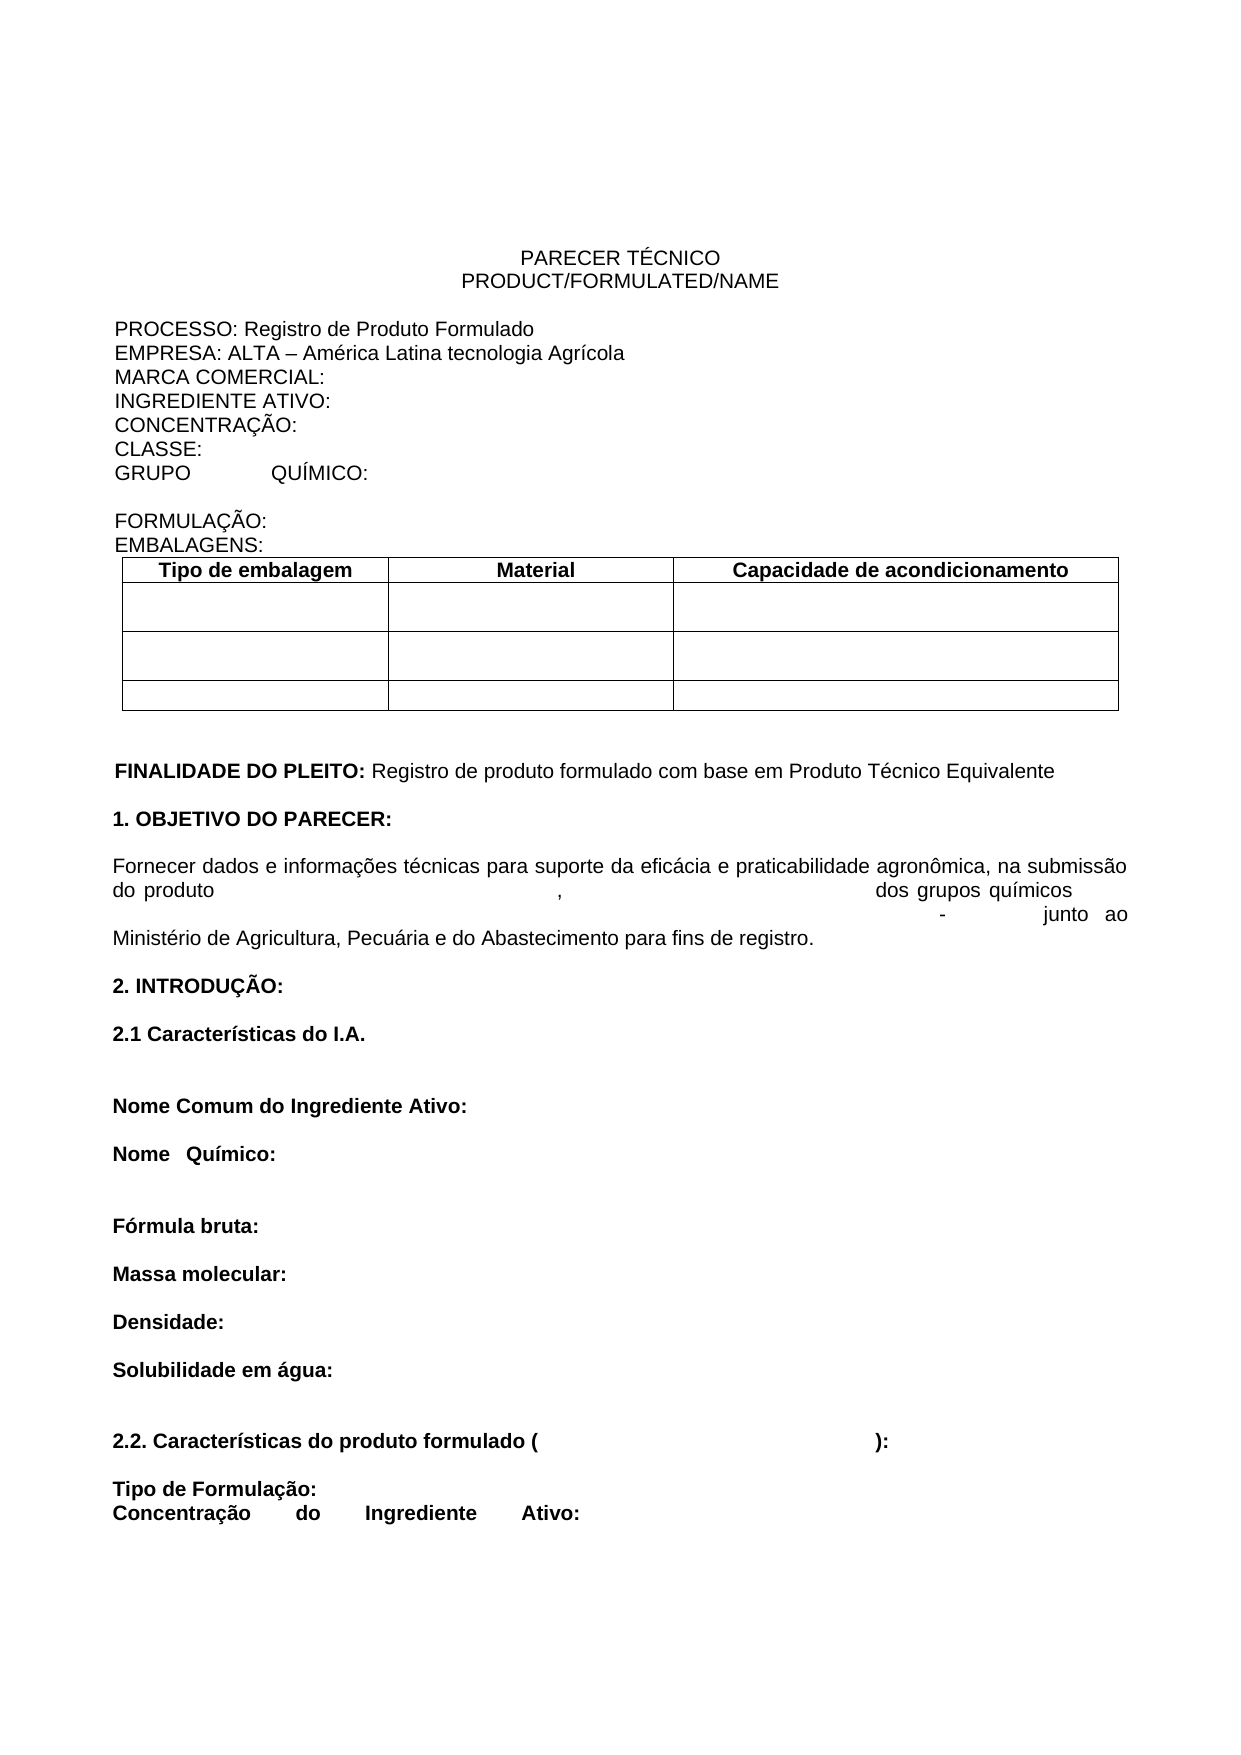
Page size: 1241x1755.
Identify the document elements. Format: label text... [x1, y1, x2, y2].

table_cell [389, 583, 673, 631]
list Nome Comum do Ingrediente Ativo: <ing.ingredient_id.name> [112, 1094, 1128, 1118]
subtitle 2. INTRODUÇÃO: [112, 974, 1128, 998]
table_cell <as_list(packaging.packaging_capacity_ids, '; ')> <packaging.uom_id.name> [674, 632, 1118, 680]
table_header PARECER TÉCNICO PRODUCT/FORMULATED/NAME PROCESSO: Registro de Produto Formulado EMPRESA: ALTA – América Latina tecnologia Agrícola MARCA COMERCIAL: <o.formulated_product_id.name> INGREDIENTE ATIVO: <for each="ing in cqqs(o,'chemical')"> <ing.ingredient_id.name> </for> CONCENTRAÇÃO: <for each="ing in cqqs(o,'chemical')"> <ing.declared_concentration> </for> CLASSE: <o.agronomic_class_id.name> GRUPO QUÍMICO: <for each="ing in cqqs(o,'chemical')"> <ing.ingredient_id.ingredient_group_id.name> </for> FORMULAÇÃO: <o.formulation_type_id.name> EMBALAGENS: FINALIDADE DO PLEITO: Registro de produto formulado com base em Produto Técnico Equivalente [107, 245, 1133, 782]
list Tipo de Formulação: <o.formulation_type_id.name> [112, 1477, 1128, 1501]
text Densidade: <ing.ingredient_id.density> <ing.ingredient_id.density_uom_id.name> [112, 1309, 1128, 1333]
table_cell [674, 681, 1118, 709]
table_header Capacidade de acondicionamento [674, 558, 1118, 582]
text Solubilidade em água: <ing.ingredient_id.solubility> <ing.ingredient_id.solubility_uom_id.name> [112, 1357, 1128, 1381]
list Fórmula bruta: <ing.ingredient_id.molecular_formula> [112, 1214, 1128, 1238]
table_cell <packaging.internal_packaging_material_id.name> [389, 632, 673, 680]
table_header Material [389, 558, 673, 582]
table_cell <for each="packaging in o.packaging_ids"> [123, 583, 388, 631]
list Nome Químico: <for each="other_name in ing_other_names(ing.ingredient_id,'Chemical Name')"> <other_name.name> </for> [112, 1142, 1128, 1190]
text <for each="ing in cqqs(o,'chemical')"> [112, 1070, 1113, 1094]
table_cell </for> [123, 681, 388, 709]
table_header Tipo de embalagem [123, 558, 388, 582]
table_cell [674, 583, 1118, 631]
text </for> [112, 1405, 1113, 1429]
text 2.2. Características do produto formulado (<o.formulated_product_id.name>): [112, 1429, 1128, 1453]
text Fornecer dados e informações técnicas para suporte da eficácia e praticabilidade agronômica, na submissão do produto <o.formulated_product_id.name>, <o.agronomic_class_id.name> dos grupos químicos <for each="ing in cqqs(o,'chemical')"> <ing.ingredient_id.ingredient_group_id.name> - </for> junto ao Ministério de Agricultura, Pecuária e do Abastecimento para fins de registro. [112, 854, 1128, 950]
text 2.1 Características do I.A. [112, 1022, 1128, 1046]
subtitle 1. OBJETIVO DO PARECER: [112, 806, 1128, 830]
list Massa molecular: <ing.ingredient_id.molecular_weight> <ing.ingredient_id.mol_weight_uom_id.name> [112, 1262, 1128, 1286]
table_cell [389, 681, 673, 709]
text Concentração do Ingrediente Ativo: <for each="ing in cqqs(o,'chemical')"> <ing.declared_concentration> </for> [112, 1501, 1113, 1549]
table_cell <packaging.internal_packaging_type_id.name> [123, 632, 388, 680]
